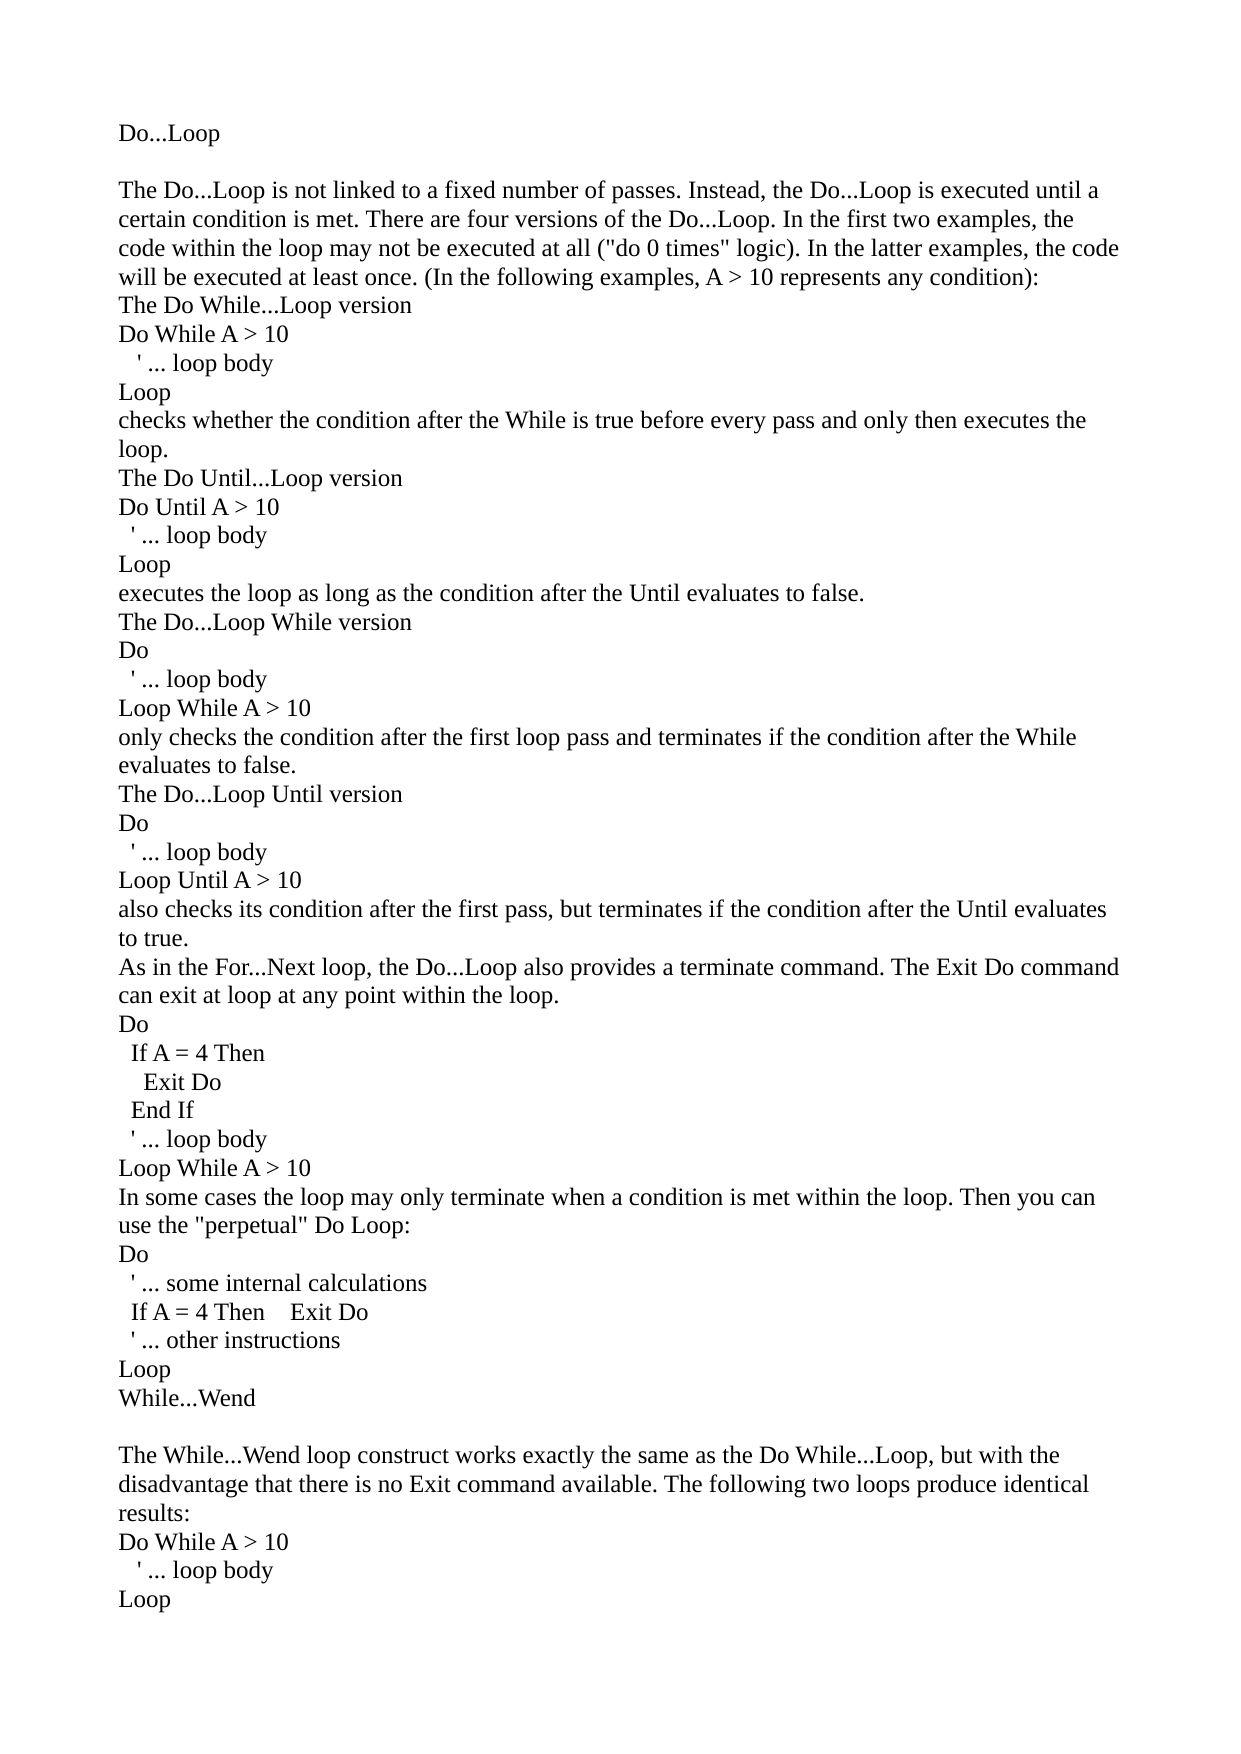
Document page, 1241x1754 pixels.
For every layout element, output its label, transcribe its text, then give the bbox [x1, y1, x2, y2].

text Loop [118, 377, 1122, 406]
text Do [118, 1239, 1122, 1268]
text Do While A > 10 [118, 319, 1122, 348]
text Loop While A > 10 [118, 693, 1122, 722]
text Do...Loop [118, 118, 1122, 147]
text Loop Until A > 10 [118, 866, 1122, 894]
text The Do...Loop Until version [118, 779, 1122, 808]
text also checks its condition after the first pass, but terminates if the condition after the Until evaluates to true. [118, 894, 1122, 952]
text ' ... loop body [118, 1124, 1122, 1153]
text ' ... loop body [118, 348, 1122, 377]
text ' ... loop body [118, 1556, 1122, 1584]
text While...Wend [118, 1383, 1122, 1412]
text ' ... loop body [118, 837, 1122, 866]
text ' ... some internal calculations [118, 1268, 1122, 1297]
text Loop [118, 1354, 1122, 1383]
text Do [118, 1009, 1122, 1038]
text Do Until A > 10 [118, 492, 1122, 521]
text End If [118, 1096, 1122, 1124]
text Loop [118, 1584, 1122, 1613]
text executes the loop as long as the condition after the Until evaluates to false. [118, 578, 1122, 607]
text Do [118, 808, 1122, 837]
text checks whether the condition after the While is true before every pass and only then executes the loop. [118, 406, 1122, 463]
text Loop While A > 10 [118, 1153, 1122, 1182]
text If A = 4 Then Exit Do [118, 1297, 1122, 1326]
text The While...Wend loop construct works exactly the same as the Do While...Loop, but with the disadvantage that there is no Exit command available. The following two loops produce identical results: [118, 1441, 1122, 1527]
text ' ... loop body [118, 521, 1122, 549]
text Do [118, 636, 1122, 664]
text The Do...Loop While version [118, 607, 1122, 636]
text Do While A > 10 [118, 1527, 1122, 1556]
text As in the For...Next loop, the Do...Loop also provides a terminate command. The Exit Do command can exit at loop at any point within the loop. [118, 952, 1122, 1009]
text In some cases the loop may only terminate when a condition is met within the loop. Then you can use the "perpetual" Do Loop: [118, 1182, 1122, 1239]
text The Do While...Loop version [118, 291, 1122, 319]
text The Do...Loop is not linked to a fixed number of passes. Instead, the Do...Loop is executed until a certain condition is met. There are four versions of the Do...Loop. In the first two examples, the code within the loop may not be executed at all ("do 0 times" logic). In the latter examples, the code will be executed at least once. (In the following examples, A > 10 represents any condition): [118, 176, 1122, 291]
text ' ... loop body [118, 664, 1122, 693]
text If A = 4 Then [118, 1038, 1122, 1067]
text Loop [118, 549, 1122, 578]
text ' ... other instructions [118, 1326, 1122, 1354]
text only checks the condition after the first loop pass and terminates if the condition after the While evaluates to false. [118, 722, 1122, 779]
text The Do Until...Loop version [118, 463, 1122, 492]
text Exit Do [118, 1067, 1122, 1096]
